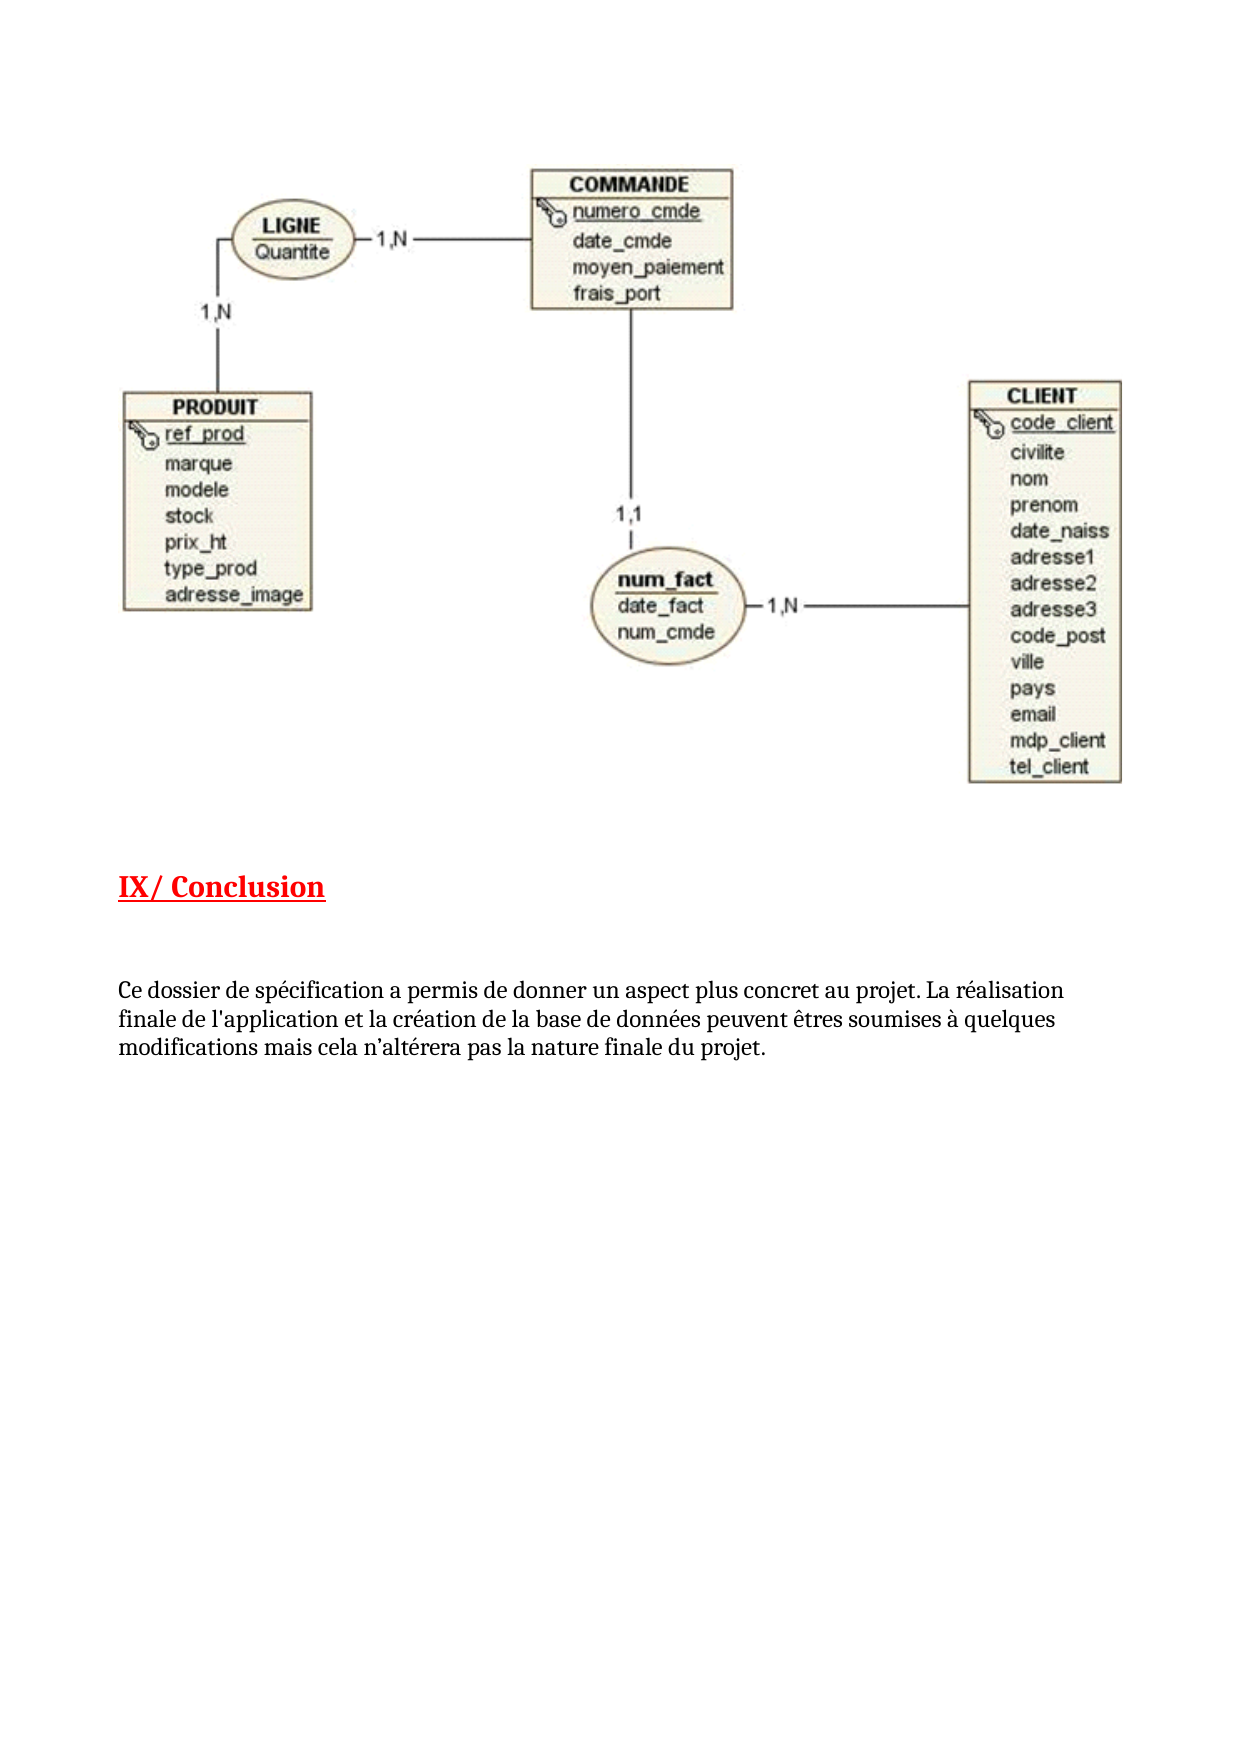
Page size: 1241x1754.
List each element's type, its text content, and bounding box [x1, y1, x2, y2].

text Ce dossier de spécification a permis de donner un aspect plus concret au projet. La réalisation finale de l'application et la création de la base de données peuvent êtres soumises à quelques modifications mais cela n’altérera pas la nature finale du projet. [118, 976, 1122, 1062]
text IX/ Conclusion [118, 870, 1122, 906]
